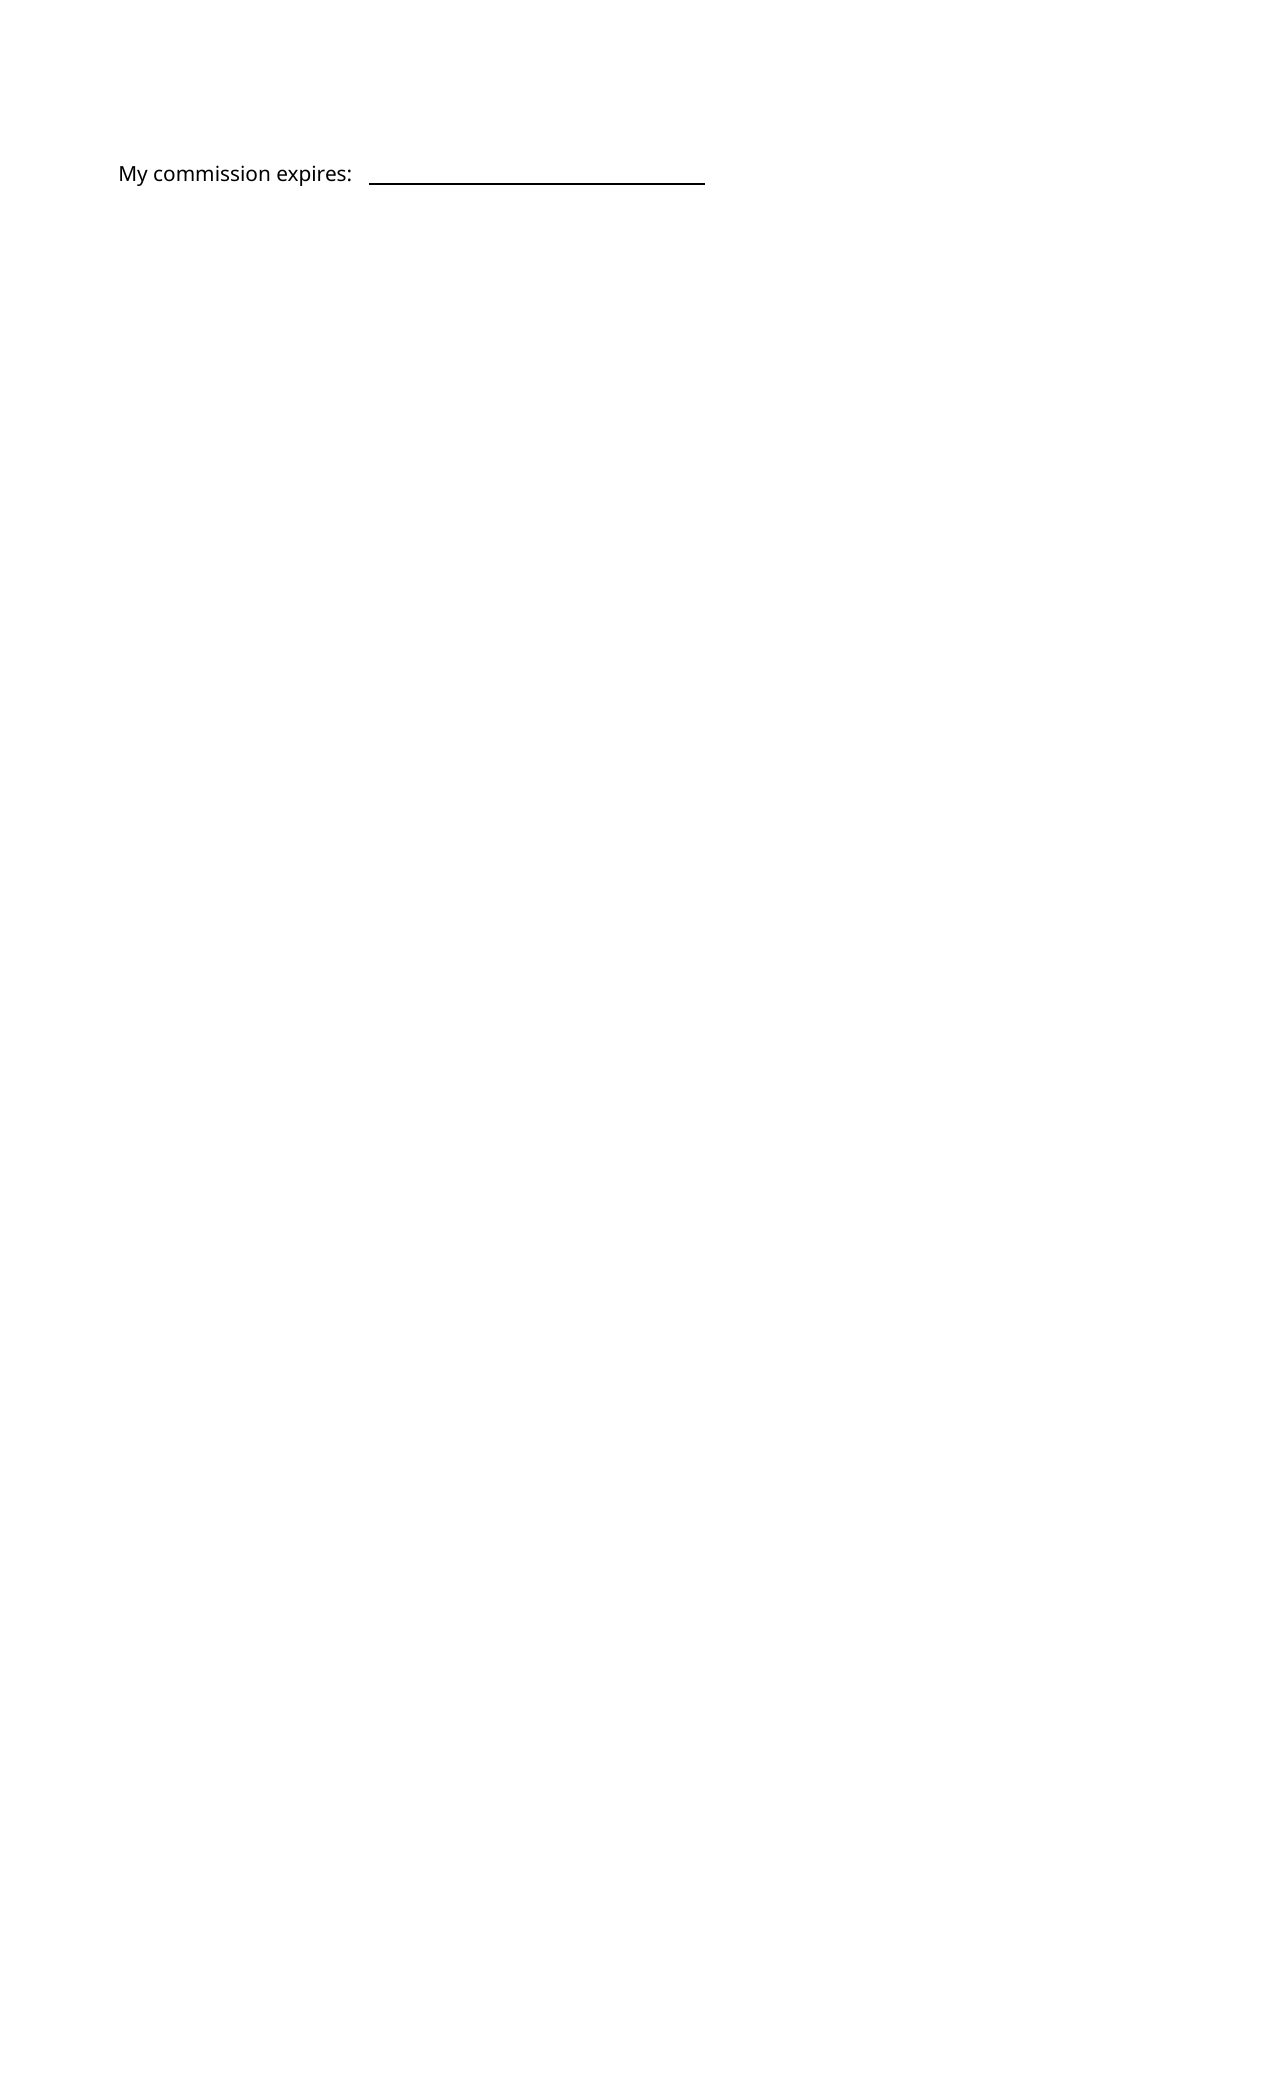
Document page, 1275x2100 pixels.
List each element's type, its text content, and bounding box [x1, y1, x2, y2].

text My commission expires: [118, 159, 1157, 187]
